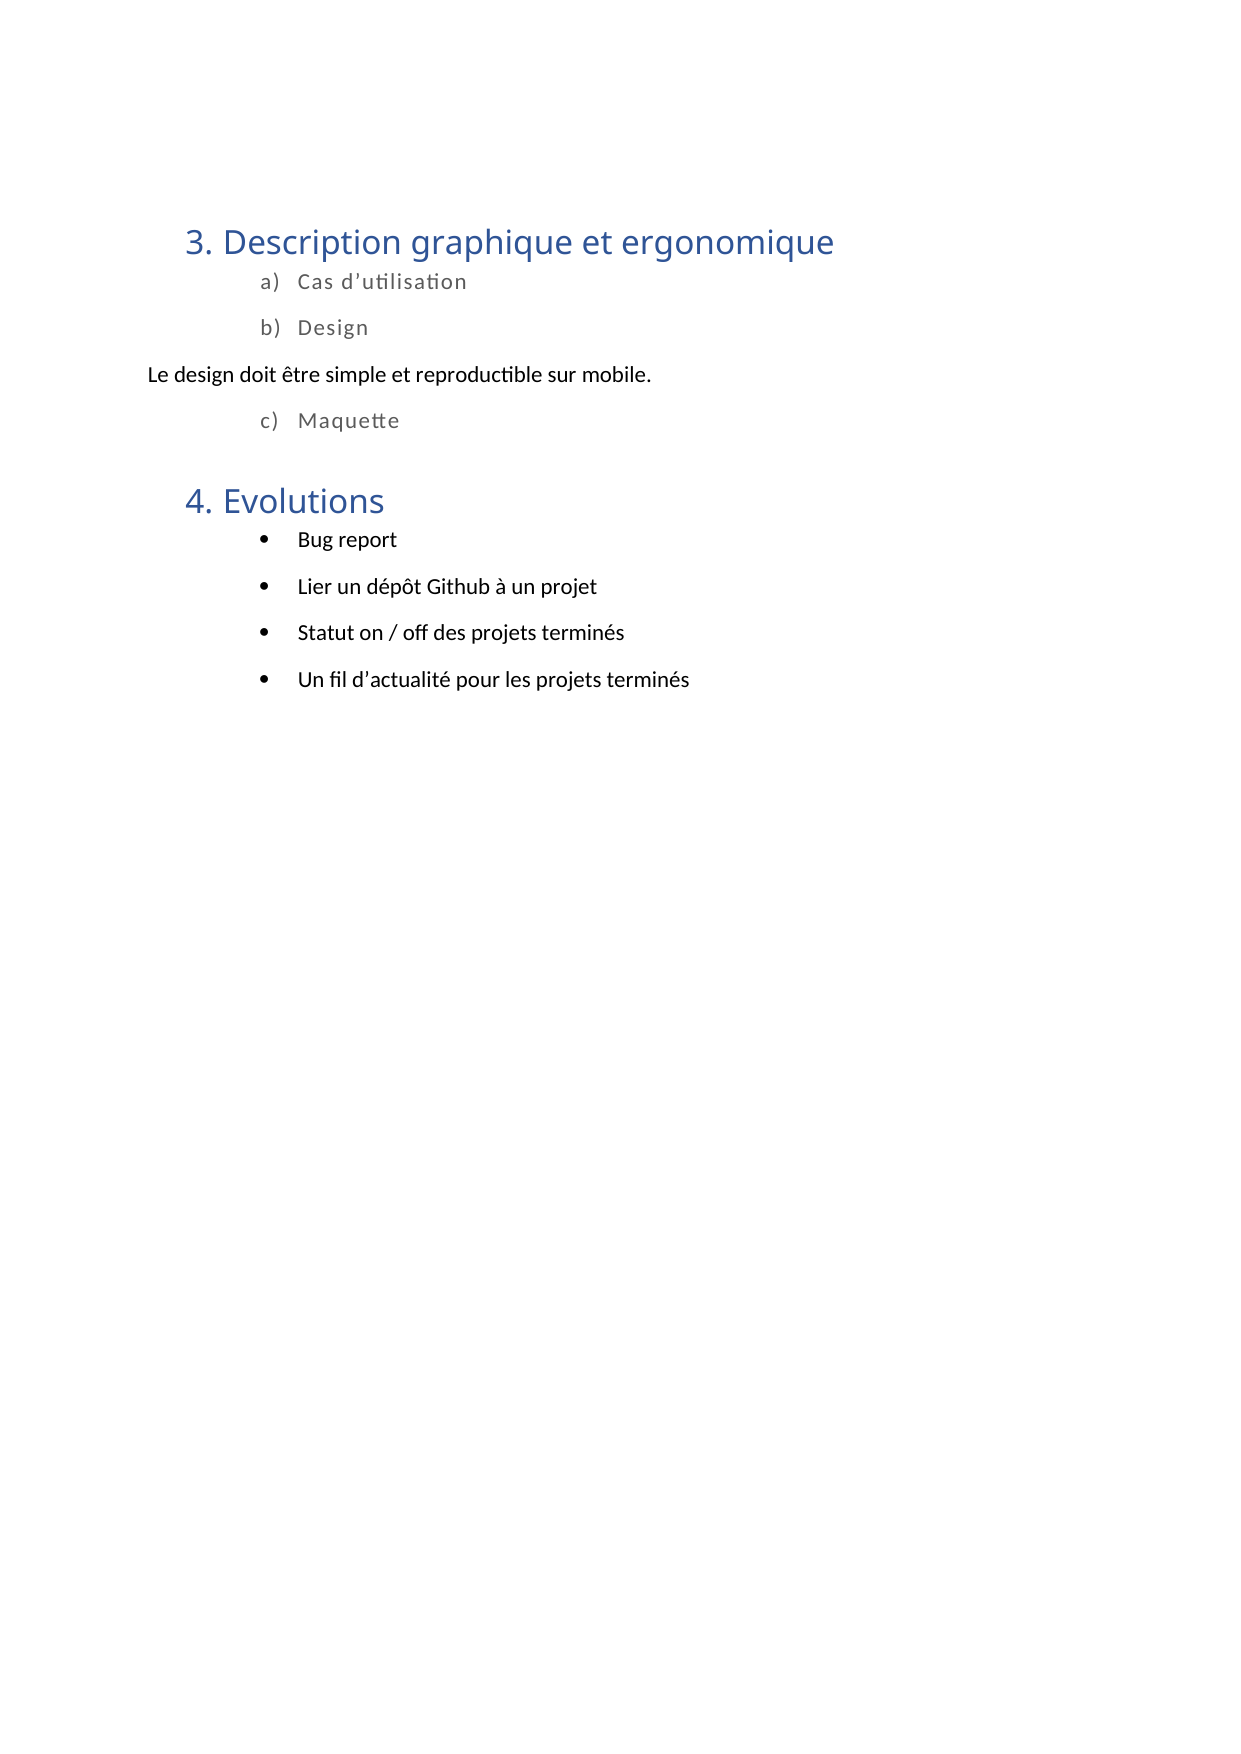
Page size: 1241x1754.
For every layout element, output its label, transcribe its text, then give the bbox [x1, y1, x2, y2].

list Lier un dépôt Github à un projet [260, 572, 1093, 600]
text Le design doit être simple et reproductible sur mobile. [148, 360, 1093, 388]
list Description graphique et ergonomique [185, 219, 1093, 264]
list Maquette [260, 406, 1093, 434]
list Cas d’utilisation [260, 267, 1093, 295]
list Design [260, 313, 1093, 341]
list Statut on / off des projets terminés [260, 618, 1093, 646]
list Evolutions [185, 477, 1093, 523]
list Un fil d’actualité pour les projets terminés [260, 665, 1093, 693]
list Bug report [260, 526, 1093, 554]
